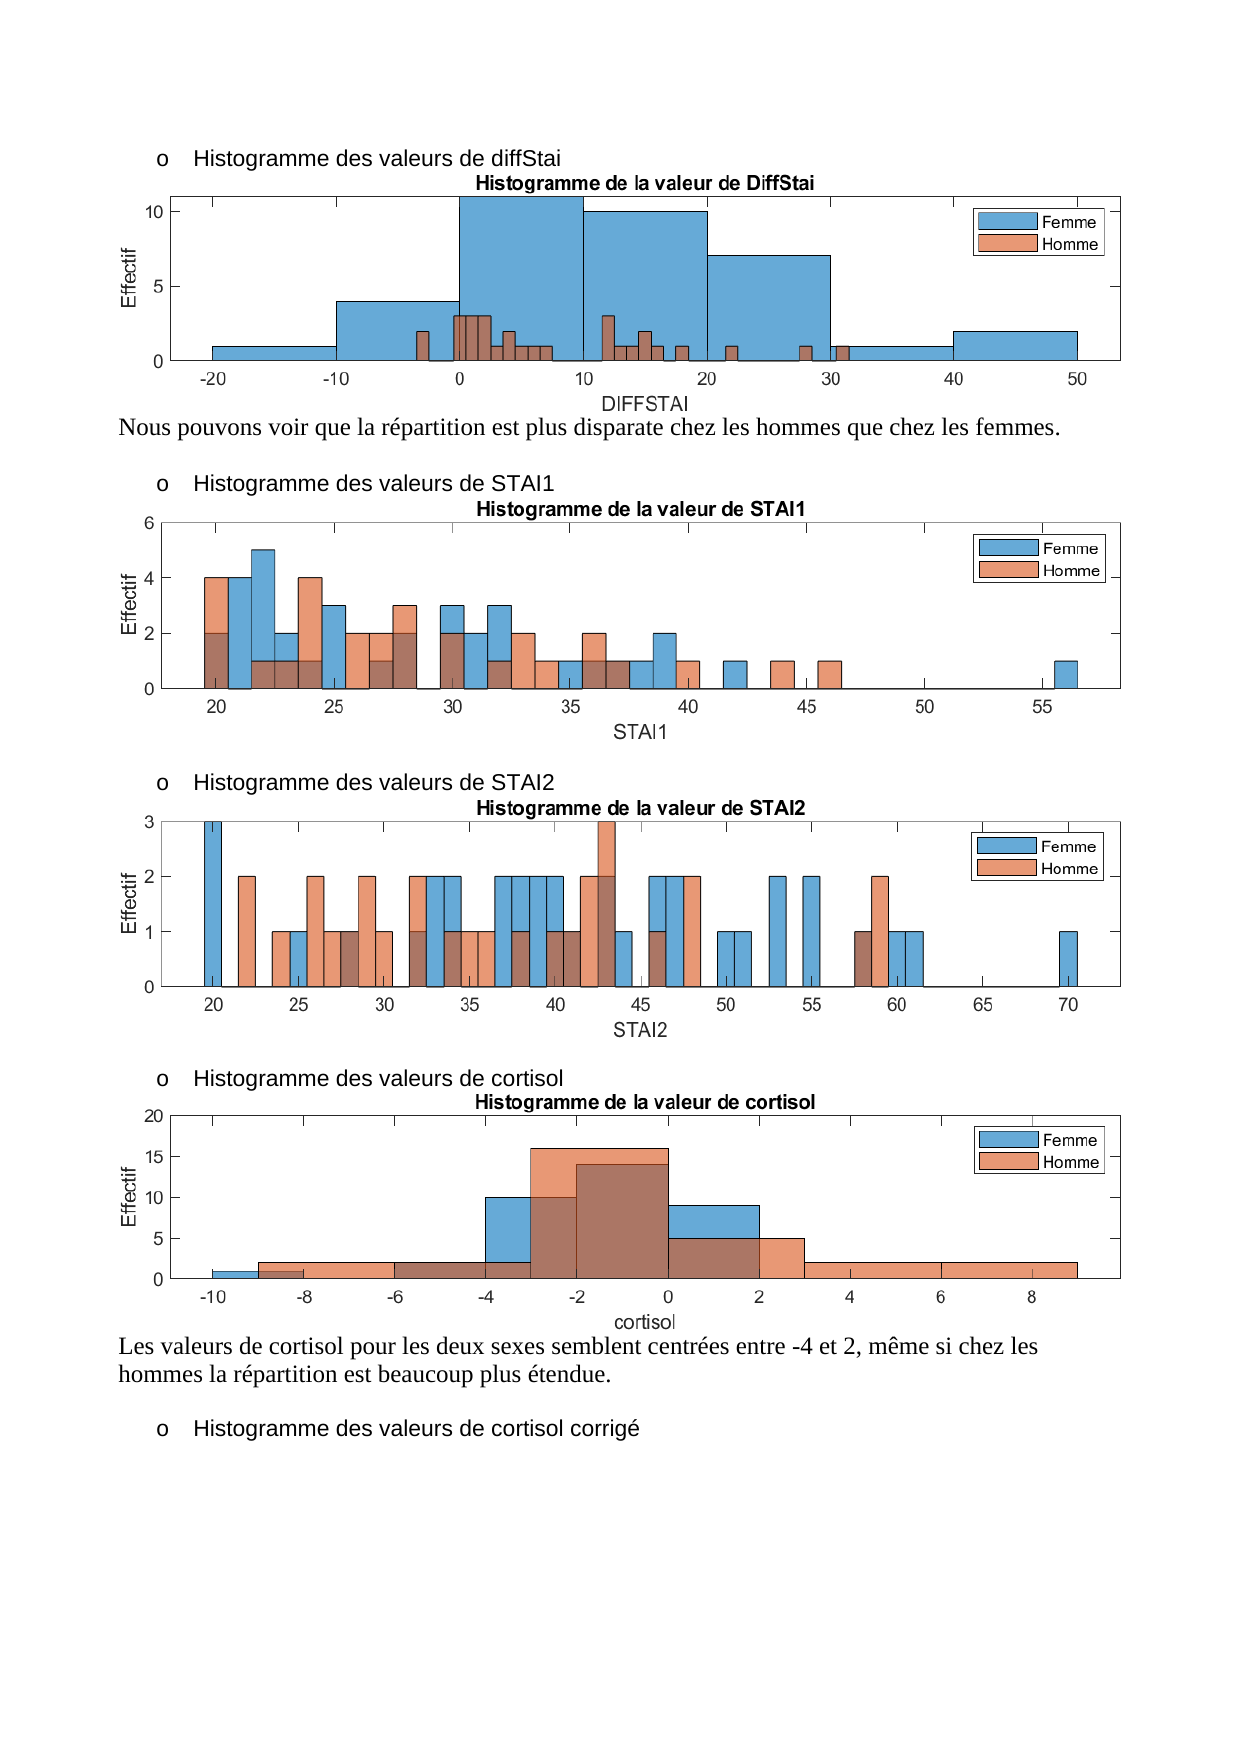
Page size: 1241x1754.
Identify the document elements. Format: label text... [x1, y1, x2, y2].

list Histogramme des valeurs de STAI1 [156, 470, 1122, 498]
list Histogramme des valeurs de STAI2 [156, 769, 1122, 797]
list Histogramme des valeurs de cortisol [156, 1065, 1122, 1093]
text Les valeurs de cortisol pour les deux sexes semblent centrées entre -4 et 2, même si chez les hommes la répartition est beaucoup plus étendue. [118, 1331, 1122, 1388]
list Histogramme des valeurs de diffStai [156, 144, 1122, 172]
text Nous pouvons voir que la répartition est plus disparate chez les hommes que chez les femmes. [118, 413, 1122, 441]
list Histogramme des valeurs de cortisol corrigé [156, 1414, 1122, 1443]
